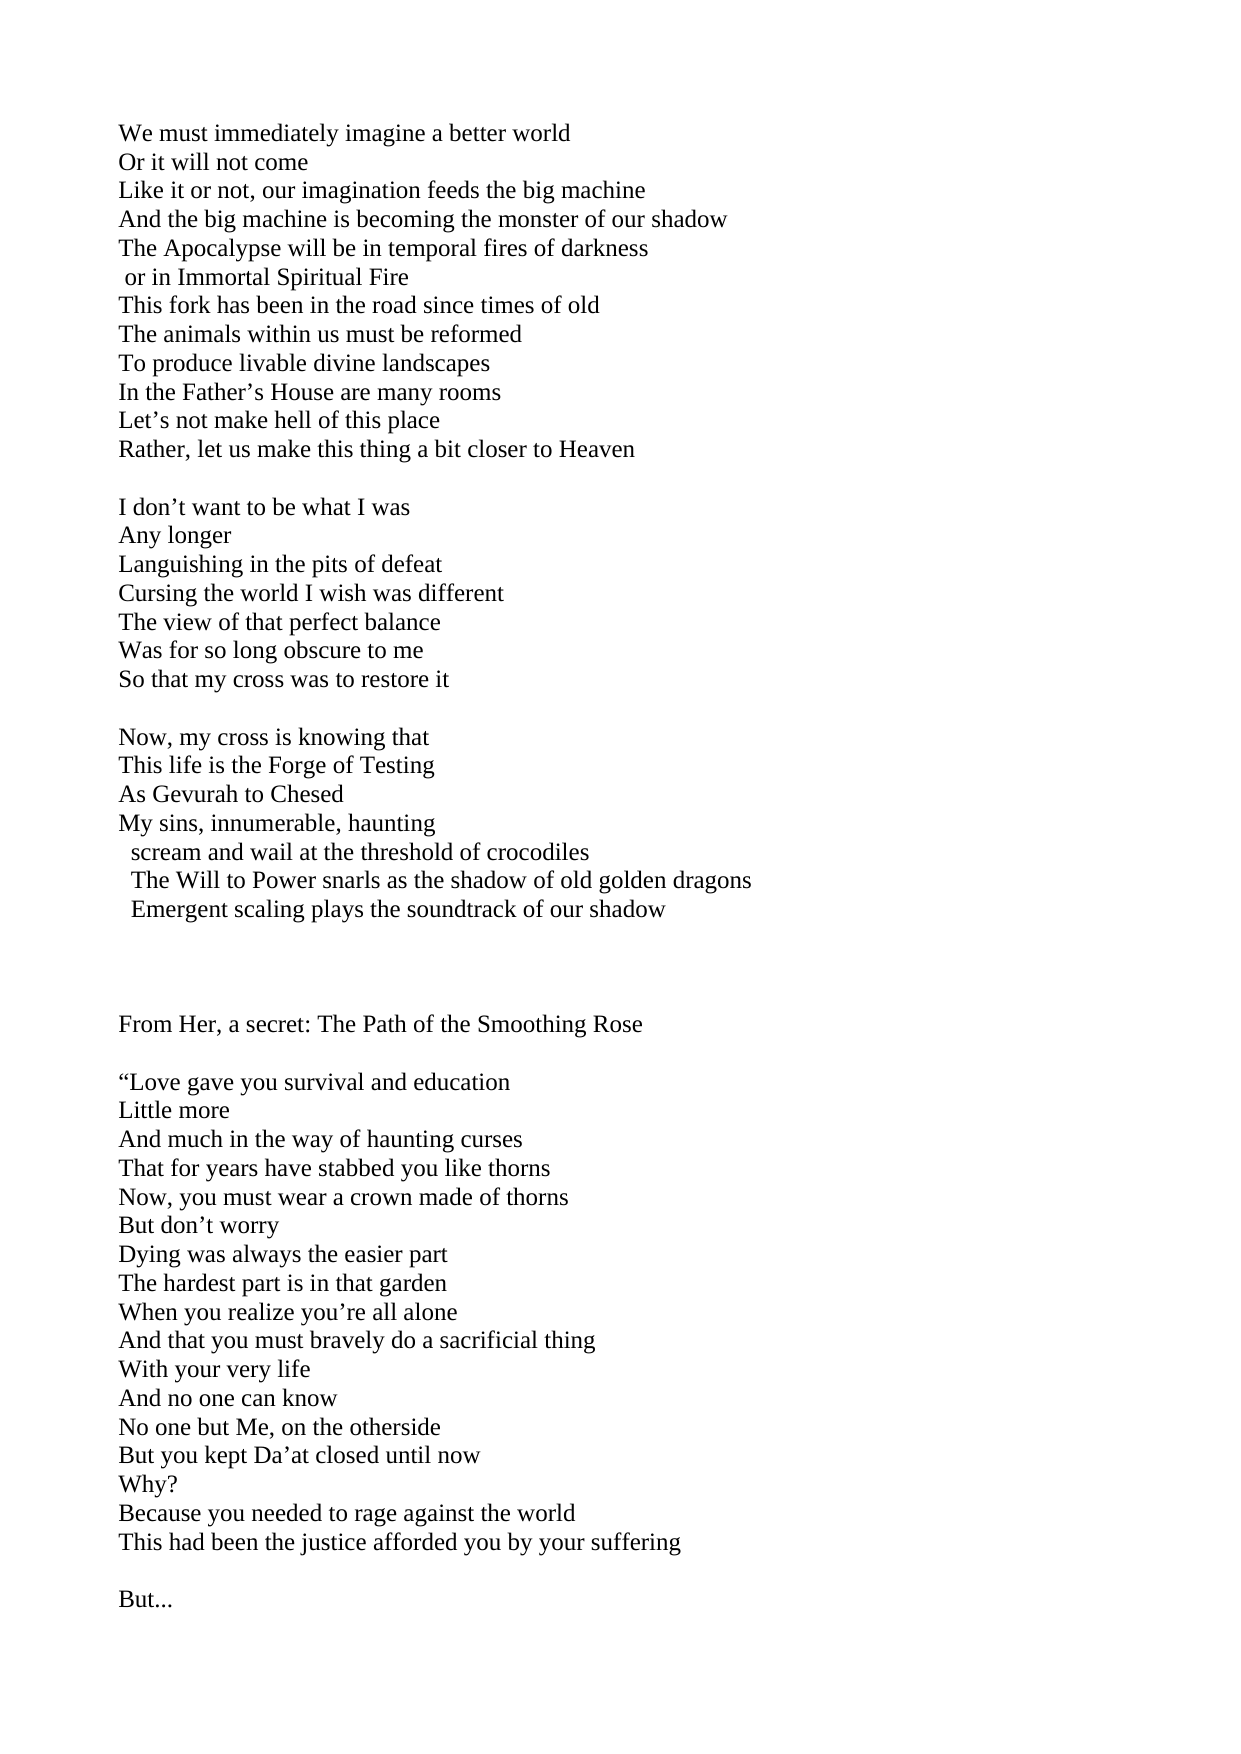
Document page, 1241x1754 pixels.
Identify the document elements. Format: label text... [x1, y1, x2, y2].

text Cursing the world I wish was different [118, 578, 1122, 607]
text From Her, a secret: The Path of the Smoothing Rose [118, 1009, 1122, 1038]
text Let’s not make hell of this place [118, 406, 1122, 434]
text When you realize you’re all alone [118, 1297, 1122, 1326]
text The Apocalypse will be in temporal fires of darkness [118, 233, 1122, 262]
text Why? [118, 1469, 1122, 1498]
text But... [118, 1584, 1122, 1613]
text Like it or not, our imagination feeds the big machine [118, 176, 1122, 204]
text The animals within us must be reformed [118, 319, 1122, 348]
text And no one can know [118, 1383, 1122, 1412]
text The view of that perfect balance [118, 607, 1122, 636]
text No one but Me, on the otherside [118, 1412, 1122, 1441]
text I don’t want to be what I was [118, 492, 1122, 521]
text And that you must bravely do a sacrificial thing [118, 1326, 1122, 1354]
text Any longer [118, 521, 1122, 549]
text My sins, innumerable, haunting [118, 808, 1122, 837]
text But don’t worry [118, 1211, 1122, 1239]
text The hardest part is in that garden [118, 1268, 1122, 1297]
text Was for so long obscure to me [118, 636, 1122, 664]
text That for years have stabbed you like thorns [118, 1153, 1122, 1182]
text But you kept Da’at closed until now [118, 1441, 1122, 1469]
text Languishing in the pits of defeat [118, 549, 1122, 578]
text We must immediately imagine a better world [118, 118, 1122, 147]
text Now, you must wear a crown made of thorns [118, 1182, 1122, 1211]
text Rather, let us make this thing a bit closer to Heaven [118, 434, 1122, 463]
text As Gevurah to Chesed [118, 779, 1122, 808]
text Now, my cross is knowing that [118, 722, 1122, 751]
text or in Immortal Spiritual Fire [118, 262, 1122, 291]
text scream and wail at the threshold of crocodiles [118, 837, 1122, 866]
text Dying was always the easier part [118, 1239, 1122, 1268]
text Or it will not come [118, 147, 1122, 176]
text This had been the justice afforded you by your suffering [118, 1527, 1122, 1556]
text And the big machine is becoming the monster of our shadow [118, 204, 1122, 233]
text In the Father’s House are many rooms [118, 377, 1122, 406]
text To produce livable divine landscapes [118, 348, 1122, 377]
text This fork has been in the road since times of old [118, 291, 1122, 319]
text Emergent scaling plays the soundtrack of our shadow [118, 894, 1122, 923]
text “Love gave you survival and education [118, 1067, 1122, 1096]
text Little more [118, 1096, 1122, 1124]
text Because you needed to rage against the world [118, 1498, 1122, 1527]
text And much in the way of haunting curses [118, 1124, 1122, 1153]
text With your very life [118, 1354, 1122, 1383]
text So that my cross was to restore it [118, 664, 1122, 693]
text This life is the Forge of Testing [118, 751, 1122, 779]
text The Will to Power snarls as the shadow of old golden dragons [118, 866, 1122, 894]
